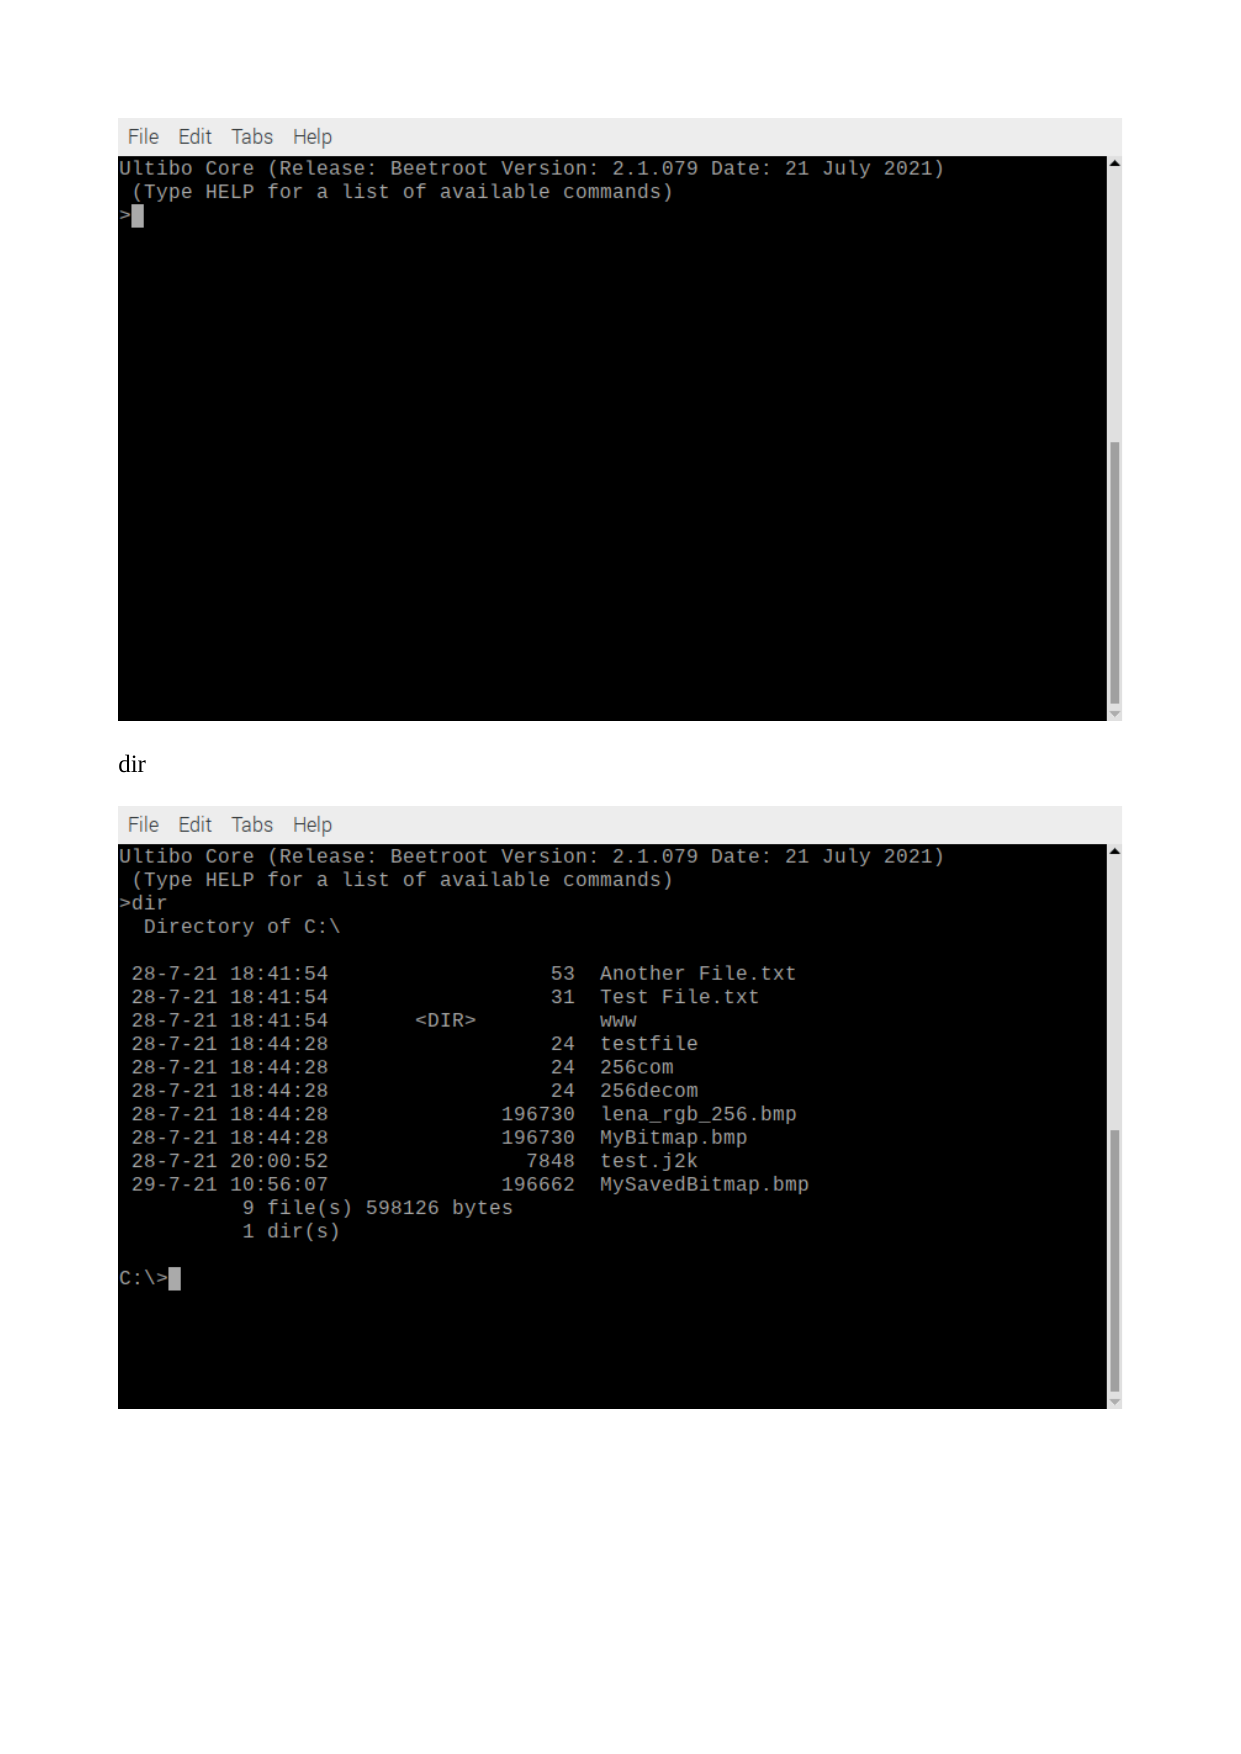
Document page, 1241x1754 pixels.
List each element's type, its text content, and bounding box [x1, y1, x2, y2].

text dir [118, 749, 1122, 778]
picture [118, 806, 1123, 1409]
picture [118, 118, 1123, 721]
